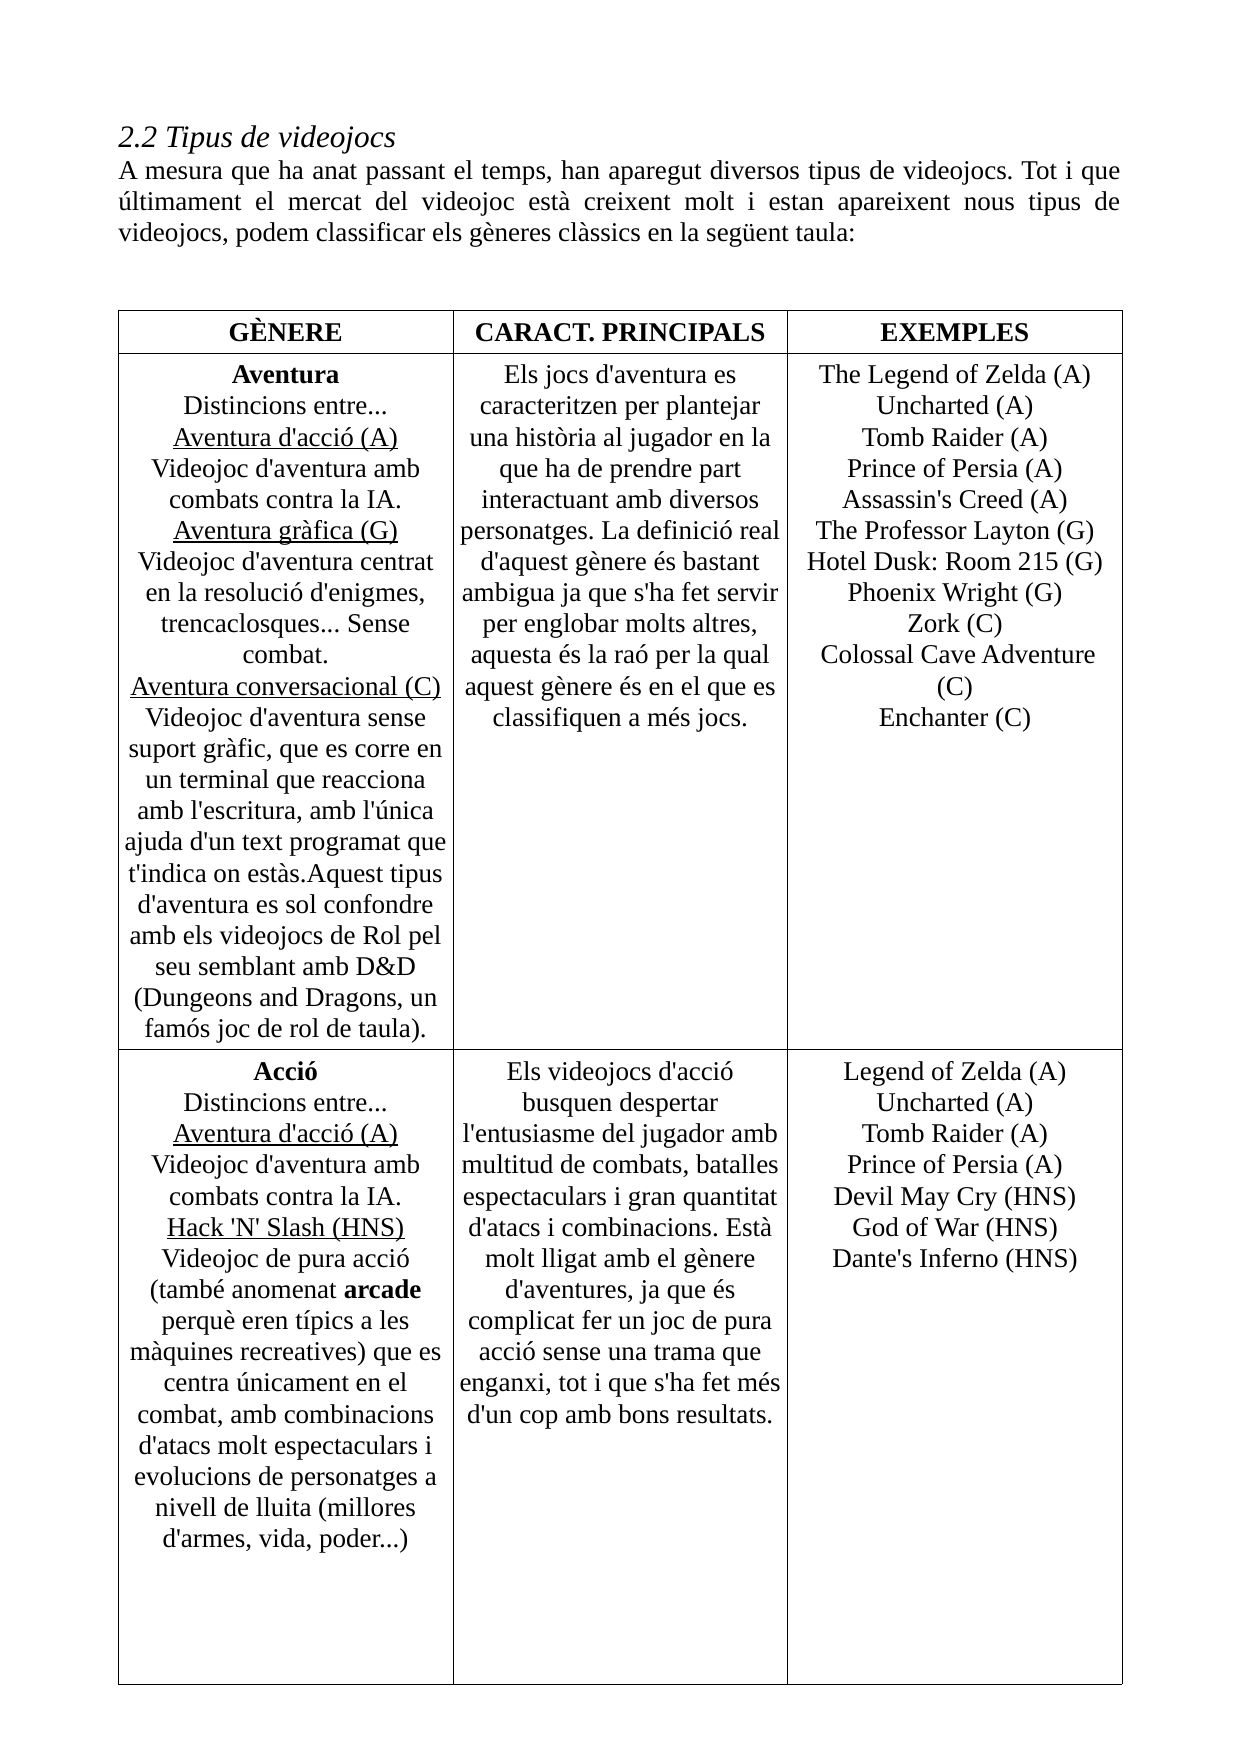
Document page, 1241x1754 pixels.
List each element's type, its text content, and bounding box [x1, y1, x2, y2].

table_cell The Legend of Zelda (A) Uncharted (A) Tomb Raider (A) Prince of Persia (A) Assassin's Creed (A) The Professor Layton (G) Hotel Dusk: Room 215 (G) Phoenix Wright (G) Zork (C) Colossal Cave Adventure (C) Enchanter (C) [788, 354, 1122, 1049]
table_header GÈNERE [119, 311, 453, 352]
table_header CARACT. PRINCIPALS [454, 311, 787, 352]
text 2.2 Tipus de videojocs [118, 118, 1122, 154]
table_header EXEMPLES [788, 311, 1122, 352]
table_cell Legend of Zelda (A) Uncharted (A) Tomb Raider (A) Prince of Persia (A) Devil May Cry (HNS) God of War (HNS) Dante's Inferno (HNS) [788, 1050, 1122, 1684]
table_cell Aventura Distincions entre... Aventura d'acció (A) Videojoc d'aventura amb combats contra la IA. Aventura gràfica (G) Videojoc d'aventura centrat en la resolució d'enigmes, trencaclosques... Sense combat. Aventura conversacional (C) Videojoc d'aventura sense suport gràfic, que es corre en un terminal que reacciona amb l'escritura, amb l'única ajuda d'un text programat que t'indica on estàs.Aquest tipus d'aventura es sol confondre amb els videojocs de Rol pel seu semblant amb D&D (Dungeons and Dragons, un famós joc de rol de taula). [119, 354, 453, 1049]
table_cell Els videojocs d'acció busquen despertar l'entusiasme del jugador amb multitud de combats, batalles espectaculars i gran quantitat d'atacs i combinacions. Està molt lligat amb el gènere d'aventures, ja que és complicat fer un joc de pura acció sense una trama que enganxi, tot i que s'ha fet més d'un cop amb bons resultats. [454, 1050, 787, 1684]
table_cell Els jocs d'aventura es caracteritzen per plantejar una història al jugador en la que ha de prendre part interactuant amb diversos personatges. La definició real d'aquest gènere és bastant ambigua ja que s'ha fet servir per englobar molts altres, aquesta és la raó per la qual aquest gènere és en el que es classifiquen a més jocs. [454, 354, 787, 1049]
text A mesura que ha anat passant el temps, han aparegut diversos tipus de videojocs. Tot i que últimament el mercat del videojoc està creixent molt i estan apareixent nous tipus de videojocs, podem classificar els gèneres clàssics en la següent taula: [118, 154, 1122, 247]
table_cell Acció Distincions entre... Aventura d'acció (A) Videojoc d'aventura amb combats contra la IA. Hack 'N' Slash (HNS) Videojoc de pura acció (també anomenat arcade perquè eren típics a les màquines recreatives) que es centra únicament en el combat, amb combinacions d'atacs molt espectaculars i evolucions de personatges a nivell de lluita (millores d'armes, vida, poder...) [119, 1050, 453, 1684]
